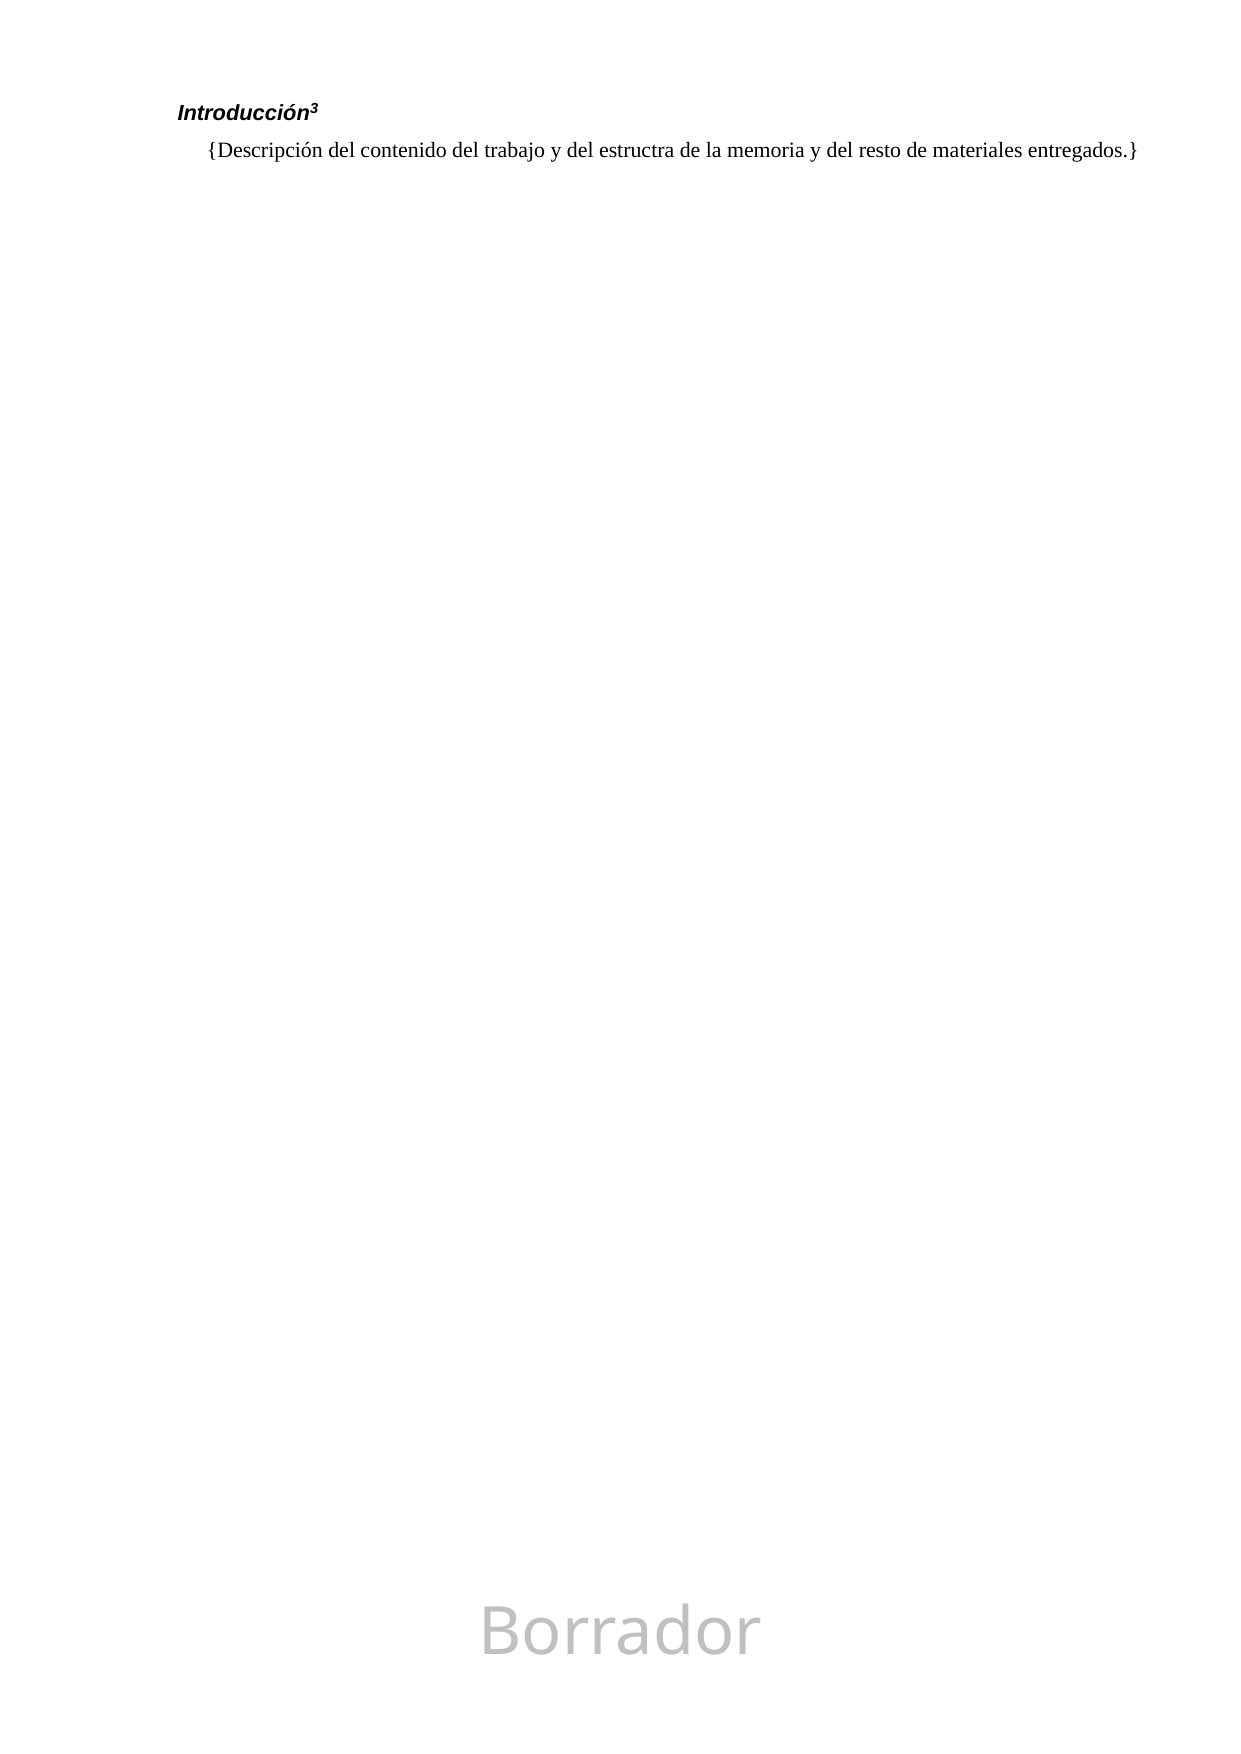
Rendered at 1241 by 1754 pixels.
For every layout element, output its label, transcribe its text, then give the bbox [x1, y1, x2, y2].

subtitle Introducción [177, 100, 1152, 125]
text {Descripción del contenido del trabajo y del estructra de la memoria y del resto de materiales entregados.} [177, 137, 1152, 163]
